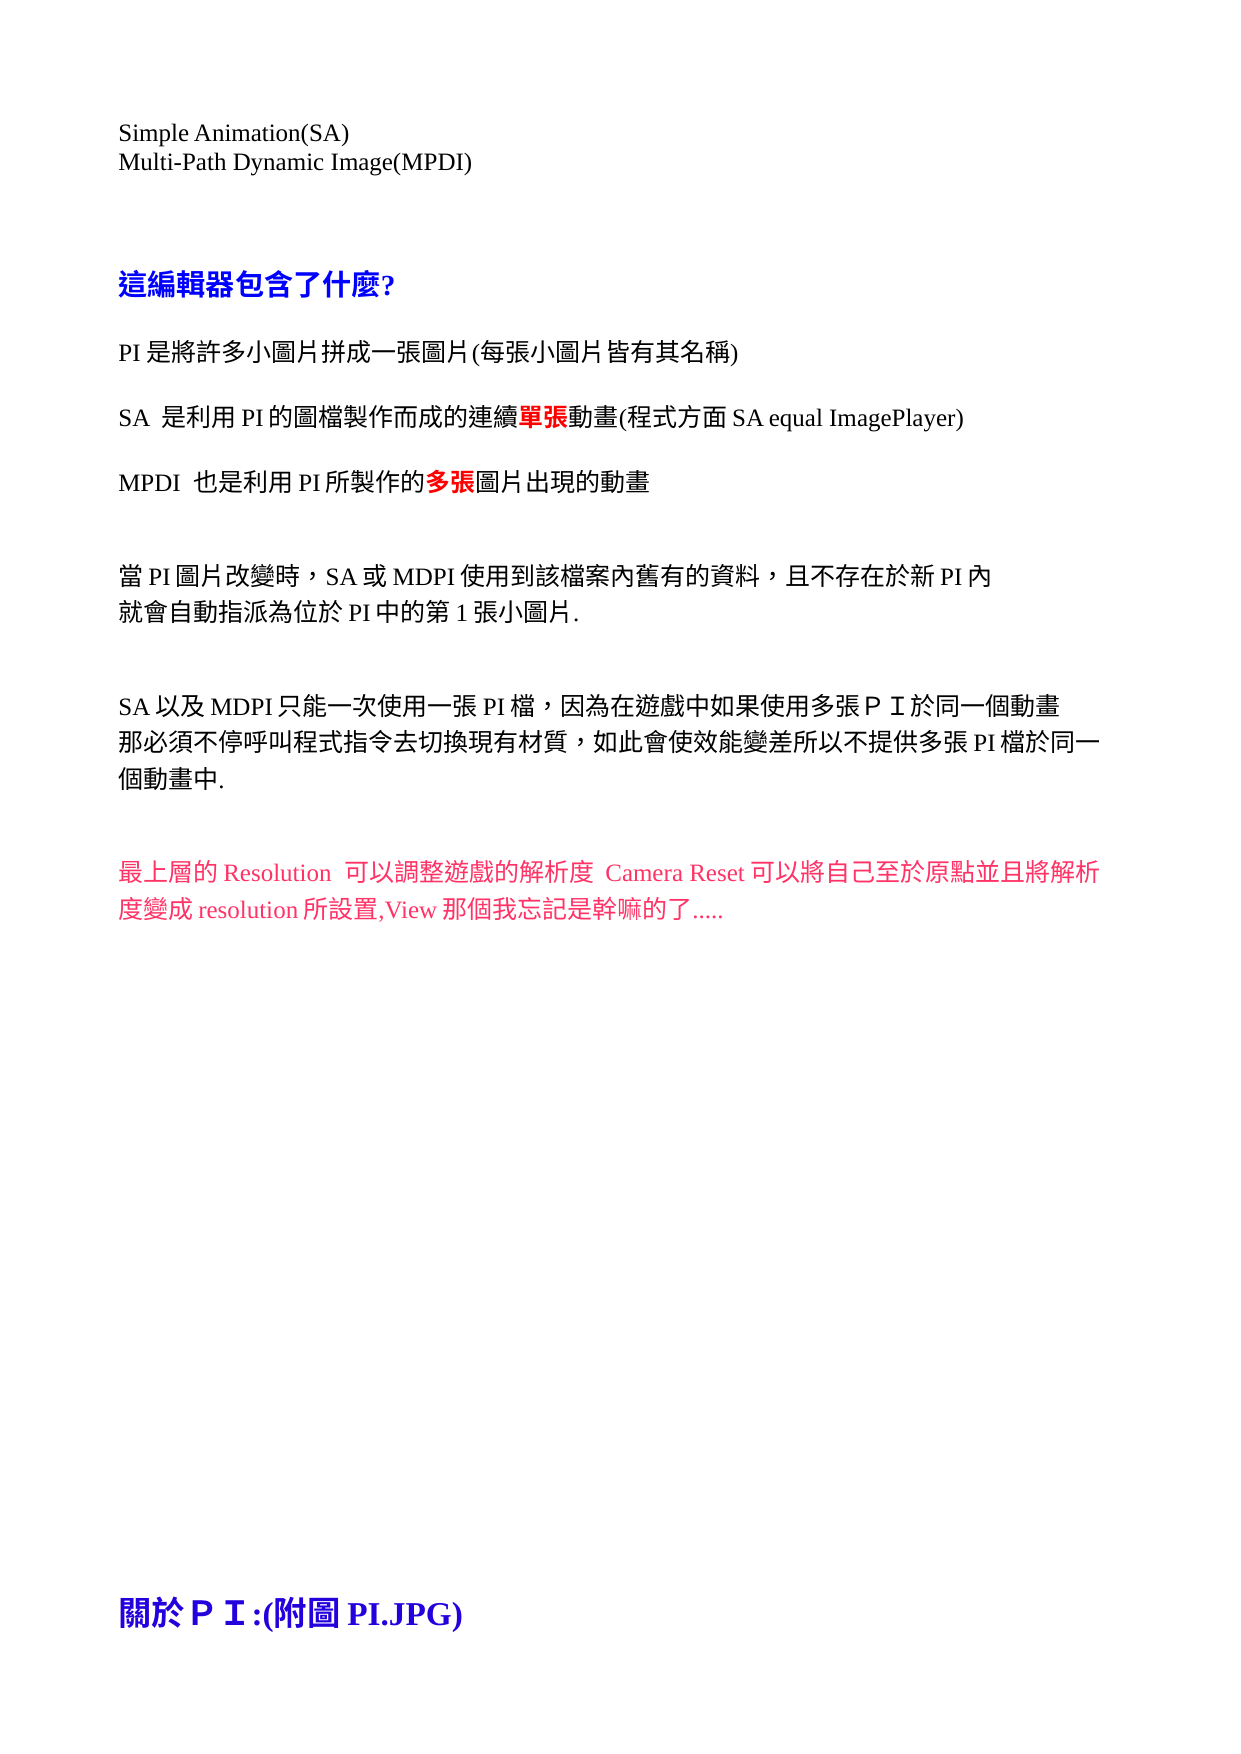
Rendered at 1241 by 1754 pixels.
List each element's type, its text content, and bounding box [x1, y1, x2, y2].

text 關於ＰＩ:(附圖PI.JPG) [118, 1587, 1122, 1635]
text SA以及MDPI只能一次使用一張PI檔，因為在遊戲中如果使用多張ＰＩ於同一個動畫 [118, 687, 1122, 723]
text Multi-Path Dynamic Image(MPDI) [118, 147, 1122, 176]
text PI 是將許多小圖片拼成一張圖片(每張小圖片皆有其名稱) [118, 333, 1122, 369]
text 這編輯器包含了什麼? [118, 262, 1122, 304]
text 當PI圖片改變時，SA或MDPI使用到該檔案內舊有的資料，且不存在於新PI內 [118, 557, 1122, 593]
text Simple Animation(SA) [118, 118, 1122, 147]
text 最上層的Resolution 可以調整遊戲的解析度 Camera Reset可以將自己至於原點並且將解析度變成resolution所設置,View那個我忘記是幹嘛的了..... [118, 853, 1122, 925]
text MPDI 也是利用PI所製作的多張圖片出現的動畫 [118, 463, 1122, 499]
text 就會自動指派為位於PI中的第1張小圖片. [118, 593, 1122, 629]
text 那必須不停呼叫程式指令去切換現有材質，如此會使效能變差所以不提供多張PI檔於同一個動畫中. [118, 723, 1122, 795]
text SA 是利用PI的圖檔製作而成的連續單張動畫(程式方面SA equal ImagePlayer) [118, 398, 1122, 434]
